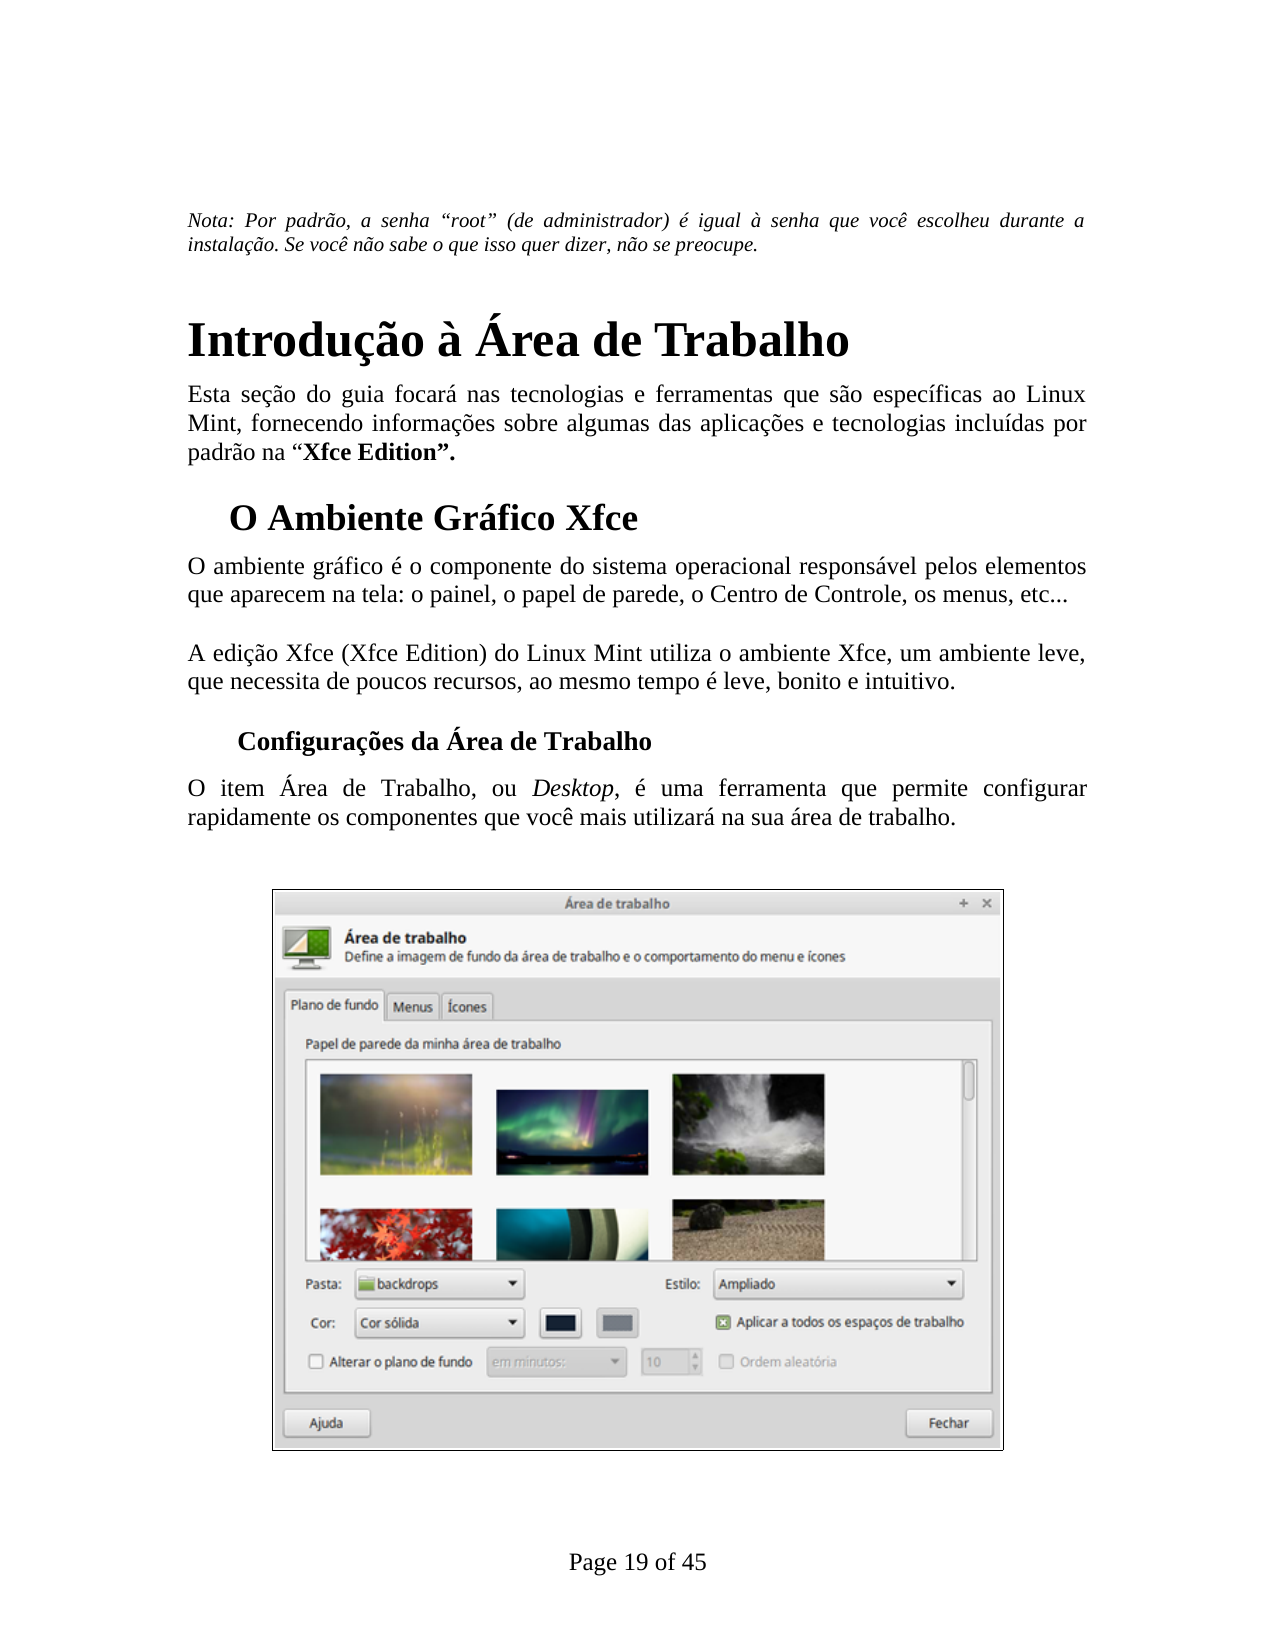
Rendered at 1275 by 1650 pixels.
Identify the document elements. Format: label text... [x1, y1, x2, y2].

text O item Área de Trabalho, ou Desktop, é uma ferramenta que permite configurar rapidamente os componentes que você mais utilizará na sua área de trabalho. [187, 773, 1087, 831]
text Nota: Por padrão, a senha “root” (de administrador) é igual à senha que você escolheu durante a instalação. Se você não sabe o que isso quer dizer, não se preocupe. [187, 208, 1087, 256]
subtitle O Ambiente Gráfico Xfce [187, 495, 1087, 538]
subtitle Introdução à Área de Trabalho [187, 309, 1087, 367]
picture [274, 892, 1001, 1448]
text O ambiente gráfico é o componente do sistema operacional responsável pelos elementos que aparecem na tela: o painel, o papel de parede, o Centro de Controle, os menus, etc... [187, 551, 1087, 608]
subtitle Configurações da Área de Trabalho [187, 725, 1087, 756]
text Esta seção do guia focará nas tecnologias e ferramentas que são específicas ao Linux Mint, fornecendo informações sobre algumas das aplicações e tecnologias incluídas por padrão na “Xfce Edition”. [187, 379, 1087, 466]
text A edição Xfce (Xfce Edition) do Linux Mint utiliza o ambiente Xfce, um ambiente leve, que necessita de poucos recursos, ao mesmo tempo é leve, bonito e intuitivo. [187, 638, 1087, 695]
